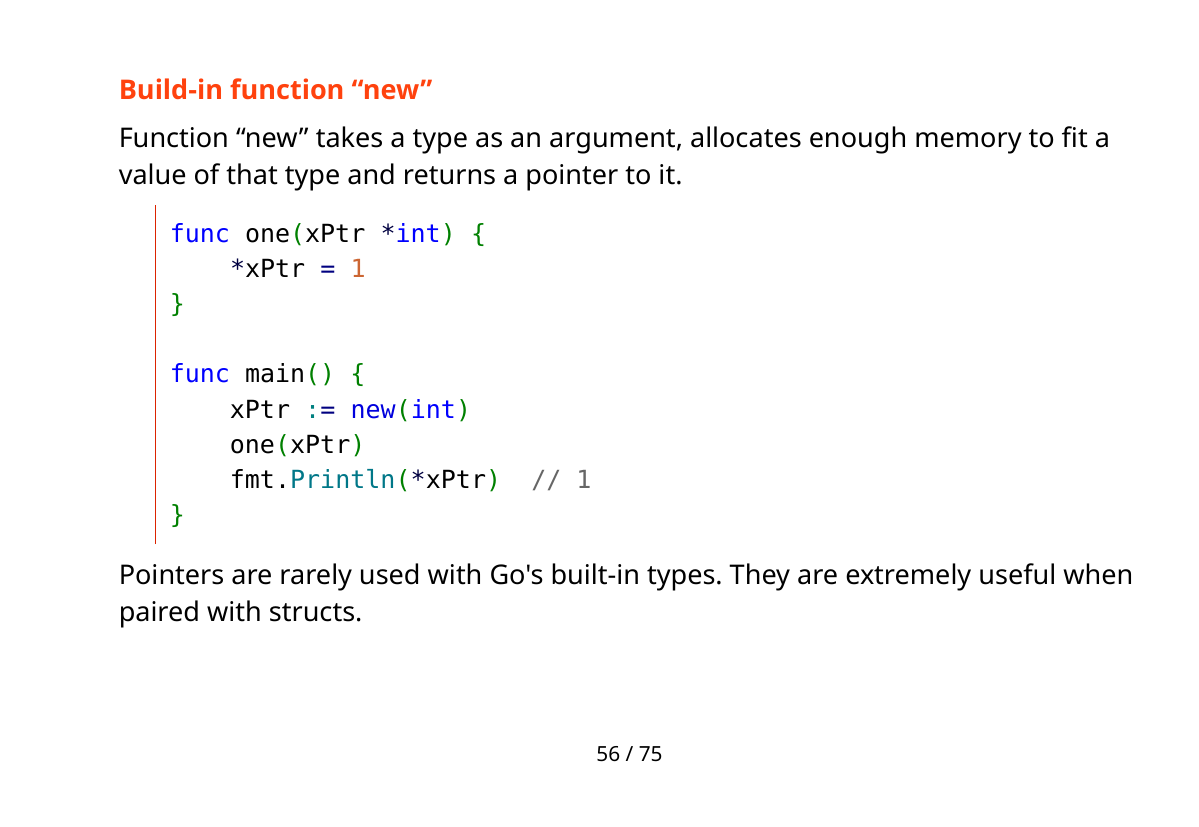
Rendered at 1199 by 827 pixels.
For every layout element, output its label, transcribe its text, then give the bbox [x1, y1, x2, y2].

text Build-in function “new” [118, 70, 1140, 107]
text Pointers are rarely used with Go's built-in types. They are extremely useful when paired with structs. [118, 556, 1140, 629]
text } [156, 485, 1140, 544]
text *xPtr = 1 [156, 239, 1140, 275]
text } [156, 275, 1140, 319]
text fmt.Println(*xPtr) // 1 [156, 450, 1140, 485]
text Function “new” takes a type as an argument, allocates enough memory to fit a value of that type and returns a pointer to it. [118, 119, 1140, 193]
text func one(xPtr *int) { [154, 204, 1140, 239]
text func main() { [156, 345, 1140, 380]
text xPtr := new(int) [156, 380, 1140, 415]
text one(xPtr) [156, 415, 1140, 450]
